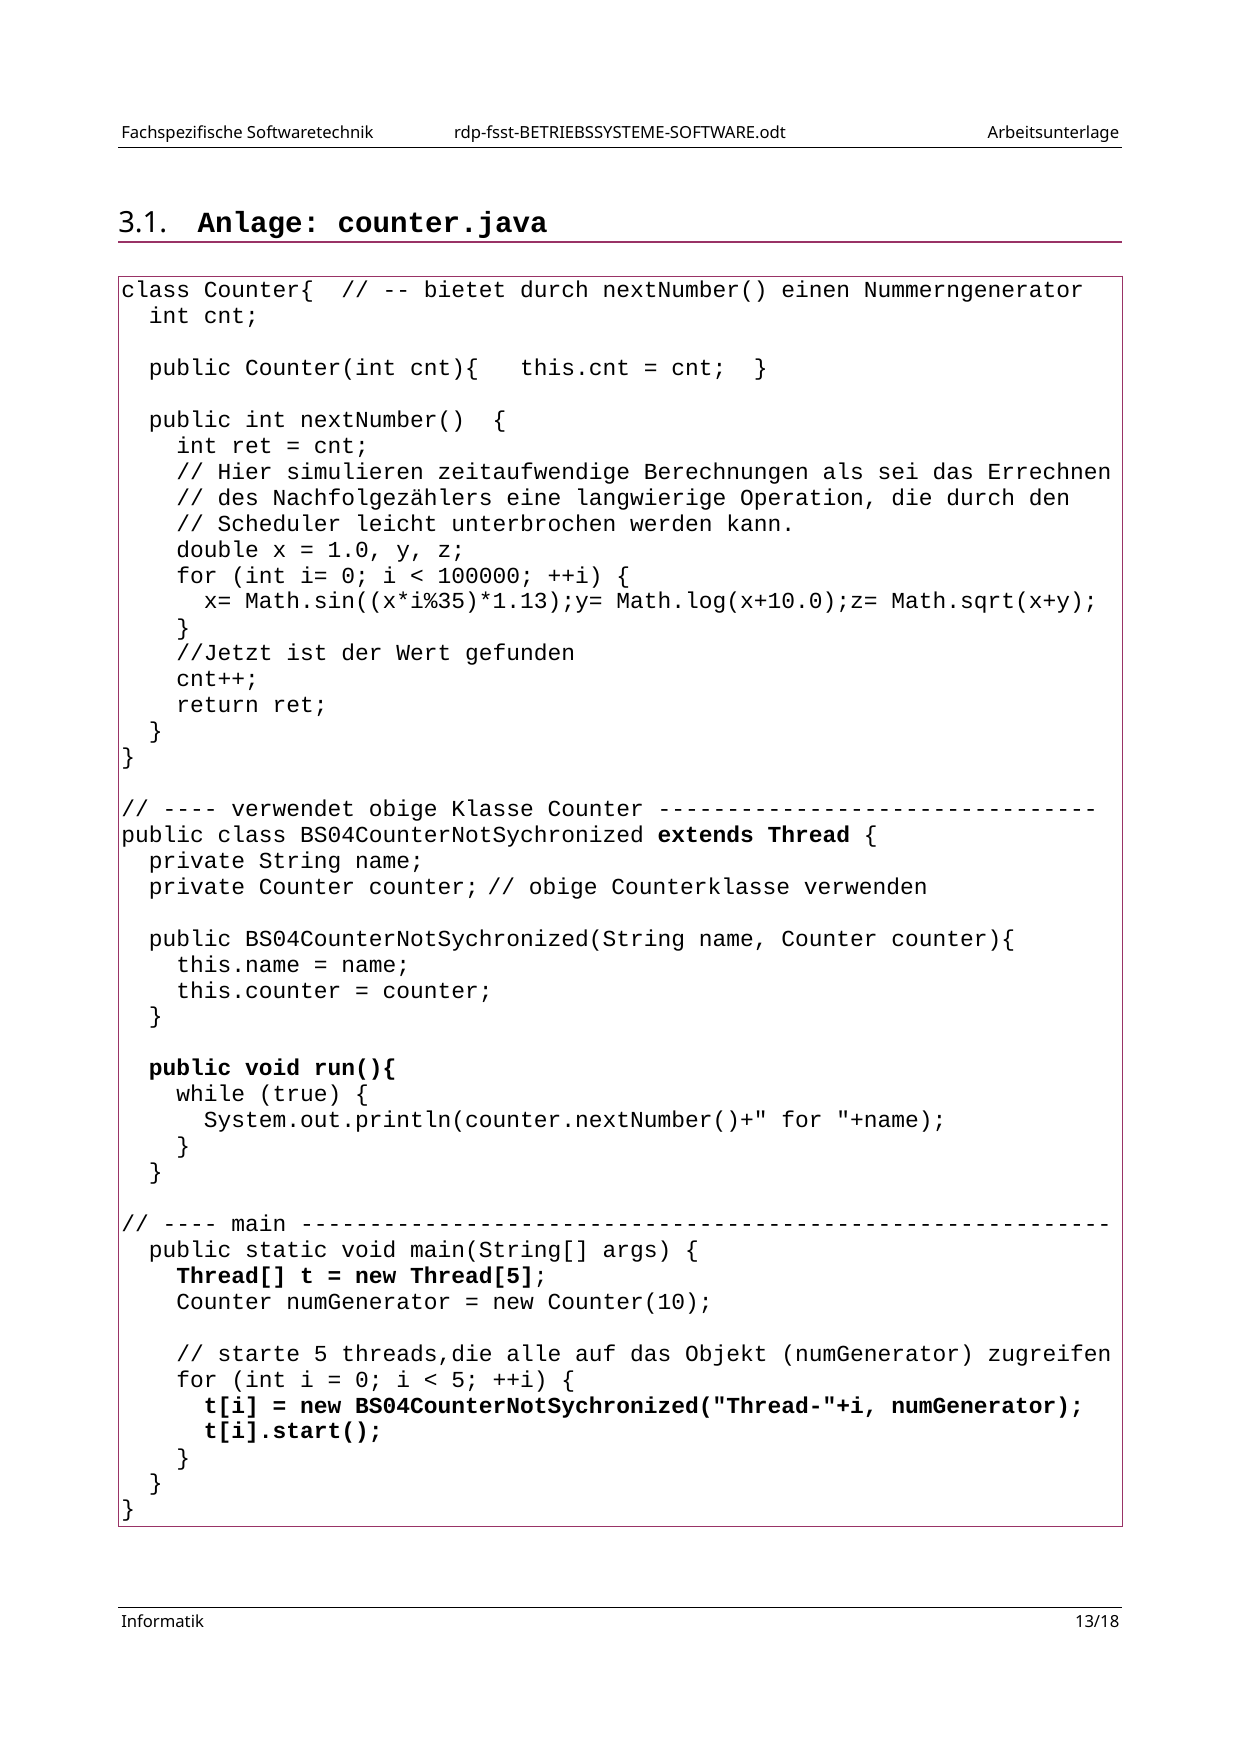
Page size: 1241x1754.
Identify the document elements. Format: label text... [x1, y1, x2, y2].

text t[i] = new BS04CounterNotSychronized("Thread-"+i, numGenerator); [119, 1391, 1122, 1417]
text } [119, 1443, 1122, 1469]
text } [119, 1495, 1122, 1526]
text this.counter = counter; [119, 976, 1122, 1002]
text Counter numGenerator = new Counter(10); [119, 1287, 1122, 1313]
text x= Math.sin((x*i%35)*1.13);y= Math.log(x+10.0);z= Math.sqrt(x+y); [119, 587, 1122, 613]
text } [119, 613, 1122, 639]
text int cnt; [119, 302, 1122, 327]
text return ret; [119, 691, 1122, 717]
text // starte 5 threads,die alle auf das Objekt (numGenerator) zugreifen [119, 1339, 1122, 1365]
text public int nextNumber() { [119, 405, 1122, 431]
text public Counter(int cnt){ this.cnt = cnt; } [119, 353, 1122, 379]
text while (true) { [119, 1080, 1122, 1106]
text } [119, 1469, 1122, 1495]
text private Counter counter; // obige Counterklasse verwenden [119, 872, 1122, 898]
text //Jetzt ist der Wert gefunden [119, 639, 1122, 665]
subtitle Anlage: counter.java [118, 201, 1122, 241]
text // des Nachfolgezählers eine langwierige Operation, die durch den [119, 483, 1122, 509]
text public BS04CounterNotSychronized(String name, Counter counter){ [119, 924, 1122, 950]
text } [119, 1157, 1122, 1183]
text } [119, 1132, 1122, 1157]
text t[i].start(); [119, 1417, 1122, 1443]
text System.out.println(counter.nextNumber()+" for "+name); [119, 1106, 1122, 1132]
text class Counter{ // -- bietet durch nextNumber() einen Nummerngenerator [119, 277, 1122, 302]
text double x = 1.0, y, z; [119, 535, 1122, 561]
text // Hier simulieren zeitaufwendige Berechnungen als sei das Errechnen [119, 457, 1122, 483]
text public void run(){ [119, 1054, 1122, 1080]
text Thread[] t = new Thread[5]; [119, 1261, 1122, 1287]
text } [119, 1002, 1122, 1028]
text for (int i= 0; i < 100000; ++i) { [119, 561, 1122, 587]
text // Scheduler leicht unterbrochen werden kann. [119, 509, 1122, 535]
text cnt++; [119, 665, 1122, 691]
text public static void main(String[] args) { [119, 1235, 1122, 1261]
text } [119, 742, 1122, 768]
text for (int i = 0; i < 5; ++i) { [119, 1365, 1122, 1391]
text this.name = name; [119, 950, 1122, 976]
text } [119, 717, 1122, 742]
text // ---- main ----------------------------------------------------------- [119, 1209, 1122, 1235]
text public class BS04CounterNotSychronized extends Thread { [119, 820, 1122, 846]
text int ret = cnt; [119, 431, 1122, 457]
text // ---- verwendet obige Klasse Counter -------------------------------- [119, 794, 1122, 820]
text private String name; [119, 846, 1122, 872]
